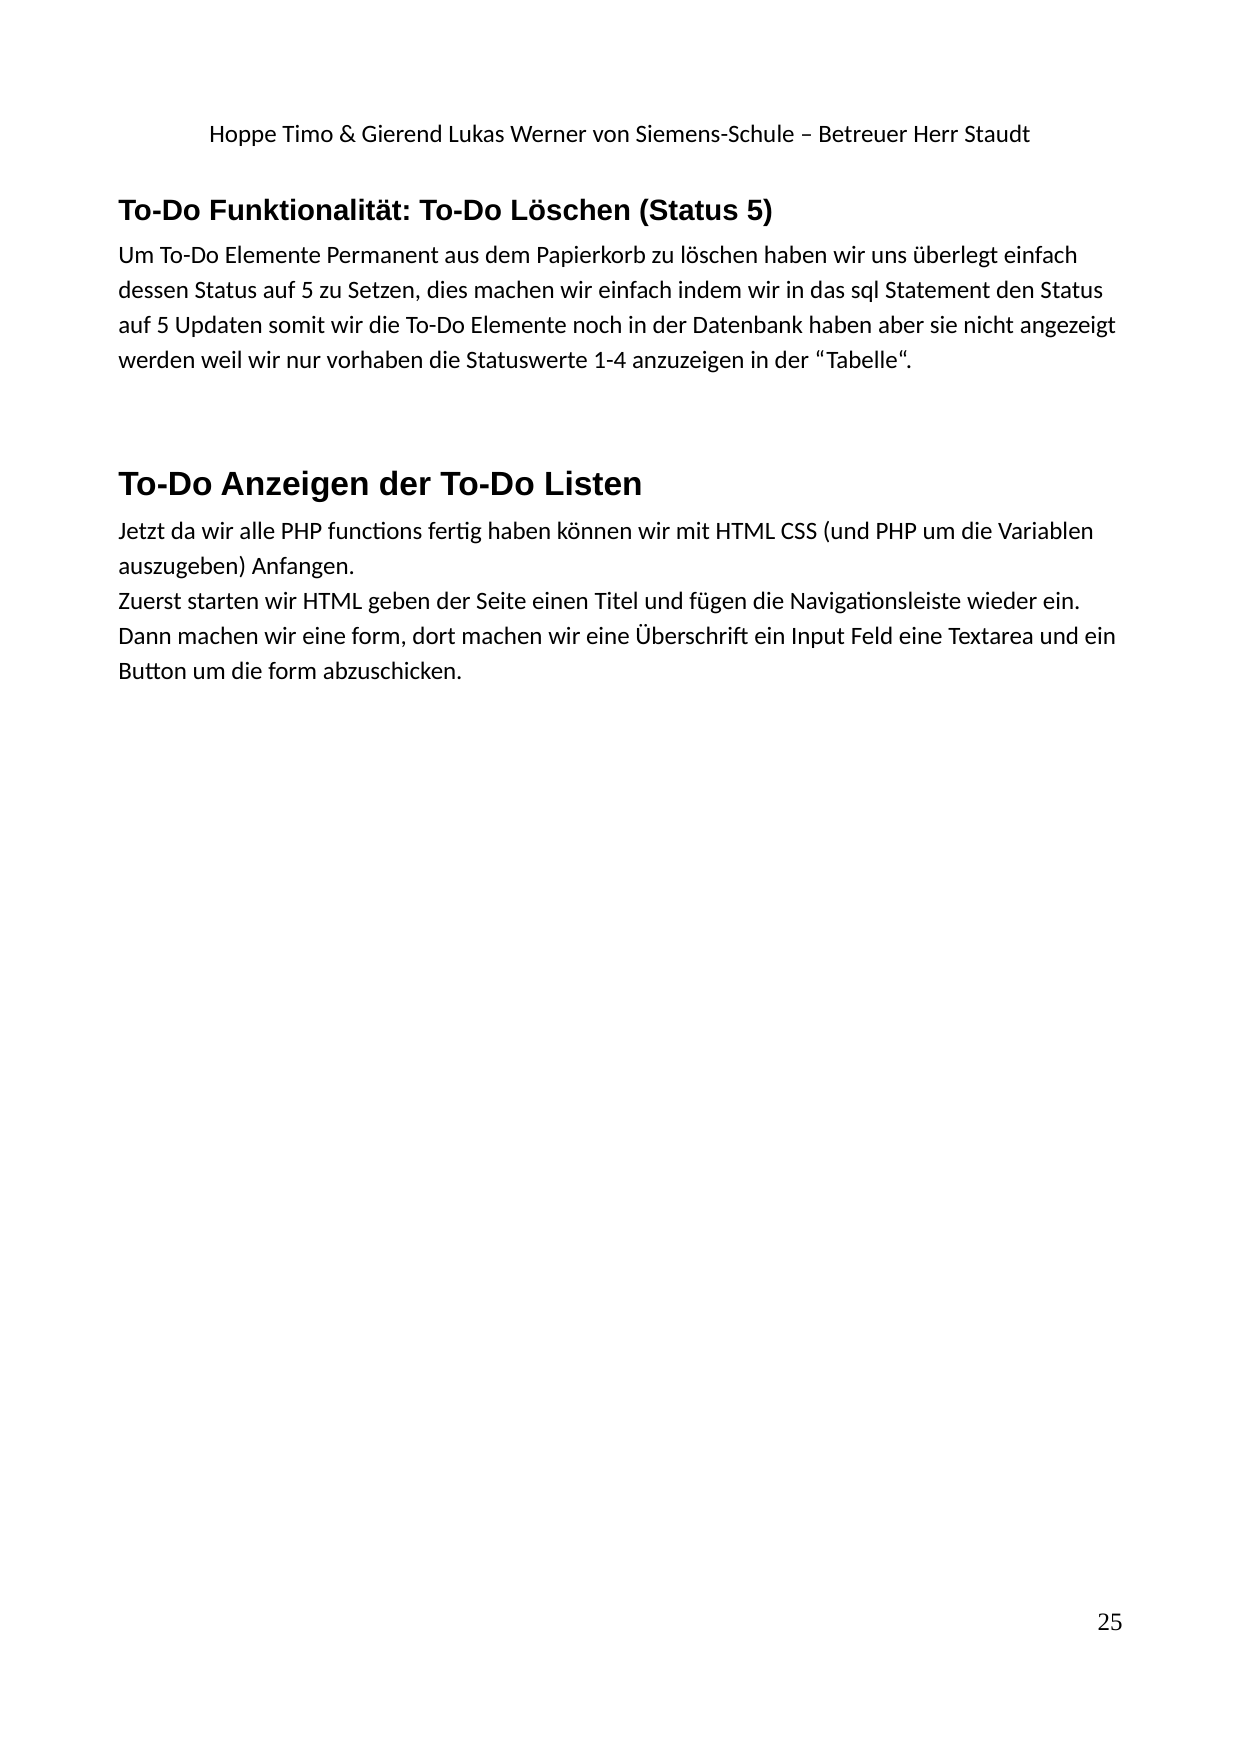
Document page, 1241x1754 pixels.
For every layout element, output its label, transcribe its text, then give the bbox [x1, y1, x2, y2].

text Jetzt da wir alle PHP functions fertig haben können wir mit HTML CSS (und PHP um die Variablen auszugeben) Anfangen. Zuerst starten wir HTML geben der Seite einen Titel und fügen die Navigationsleiste wieder ein. Dann machen wir eine form, dort machen wir eine Überschrift ein Input Feld eine Textarea und ein Button um die form abzuschicken. [118, 515, 1122, 686]
subtitle To-Do Funktionalität: To-Do Löschen (Status 5) [118, 193, 1122, 226]
subtitle To-Do Anzeigen der To-Do Listen [118, 464, 1122, 503]
text Um To-Do Elemente Permanent aus dem Papierkorb zu löschen haben wir uns überlegt einfach dessen Status auf 5 zu Setzen, dies machen wir einfach indem wir in das sql Statement den Status auf 5 Updaten somit wir die To-Do Elemente noch in der Datenbank haben aber sie nicht angezeigt werden weil wir nur vorhaben die Statuswerte 1-4 anzuzeigen in der “Tabelle“. [118, 239, 1122, 374]
